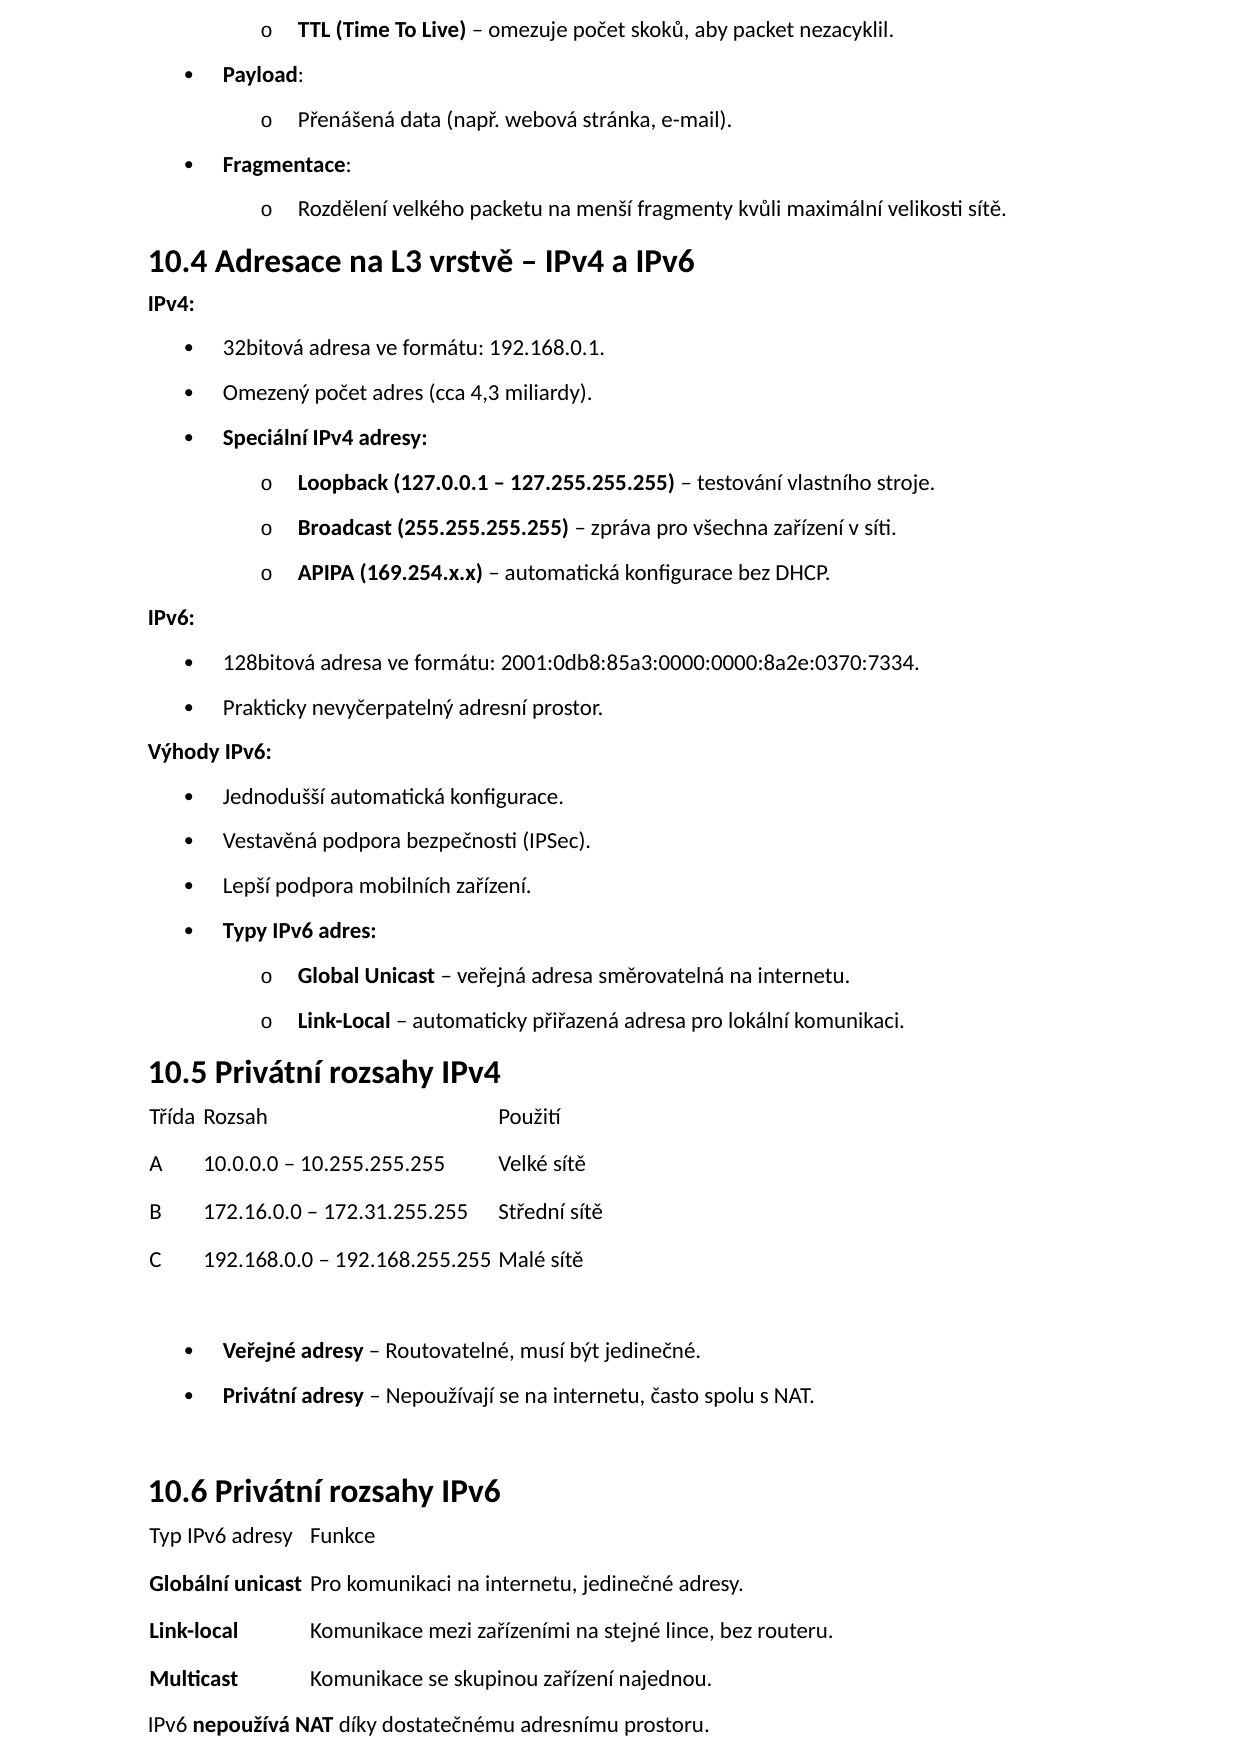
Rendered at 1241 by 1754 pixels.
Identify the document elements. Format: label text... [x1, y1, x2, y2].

table_cell A [148, 1148, 201, 1196]
table_cell Pro komunikaci na internetu, jedinečné adresy. [308, 1567, 841, 1615]
table_header Použití [497, 1100, 609, 1148]
list 128bitová adresa ve formátu: 2001:0db8:85a3:0000:0000:8a2e:0370:7334. [185, 648, 1093, 676]
list Broadcast (255.255.255.255) – zpráva pro všechna zařízení v síti. [260, 513, 1093, 541]
table_cell Komunikace se skupinou zařízení najednou. [308, 1663, 841, 1711]
table_cell Multicast [148, 1663, 308, 1711]
subtitle 10.4 Adresace na L3 vrstvě – IPv4 a IPv6 [148, 240, 1093, 281]
list Vestavěná podpora bezpečnosti (IPSec). [185, 827, 1093, 855]
table_cell Link-local [148, 1615, 308, 1663]
list Typy IPv6 adres: [185, 916, 1093, 944]
list Omezený počet adres (cca 4,3 miliardy). [185, 378, 1093, 406]
list Speciální IPv4 adresy: [185, 423, 1093, 451]
list Jednodušší automatická konfigurace. [185, 782, 1093, 810]
table_header Třída [148, 1100, 201, 1148]
table_cell B [148, 1196, 201, 1244]
list Fragmentace: [185, 150, 1093, 178]
list 32bitová adresa ve formátu: 192.168.0.1. [185, 333, 1093, 362]
list Link-Local – automaticky přiřazená adresa pro lokální komunikaci. [260, 1006, 1093, 1034]
list TTL (Time To Live) – omezuje počet skoků, aby packet nezacyklil. [260, 15, 1093, 43]
list Lepší podpora mobilních zařízení. [185, 871, 1093, 899]
list Přenášená data (např. webová stránka, e-mail). [260, 105, 1093, 133]
text IPv4: [148, 289, 1093, 317]
text IPv6 nepoužívá NAT díky dostatečnému adresnímu prostoru. [148, 1711, 1093, 1738]
table_header Typ IPv6 adresy [148, 1519, 308, 1567]
table_cell C [148, 1244, 201, 1291]
table_cell 172.16.0.0 – 172.31.255.255 [201, 1196, 497, 1244]
table_cell Komunikace mezi zařízeními na stejné lince, bez routeru. [308, 1615, 841, 1663]
list Prakticky nevyčerpatelný adresní prostor. [185, 693, 1093, 721]
table_cell Střední sítě [497, 1196, 609, 1244]
table_cell Globální unicast [148, 1567, 308, 1615]
subtitle 10.5 Privátní rozsahy IPv4 [148, 1051, 1093, 1092]
table_header Funkce [308, 1519, 841, 1567]
table_cell Malé sítě [497, 1244, 609, 1291]
text Výhody IPv6: [148, 737, 1093, 765]
table_cell 192.168.0.0 – 192.168.255.255 [201, 1244, 497, 1291]
subtitle 10.6 Privátní rozsahy IPv6 [148, 1470, 1093, 1511]
list Payload: [185, 60, 1093, 88]
list APIPA (169.254.x.x) – automatická konfigurace bez DHCP. [260, 558, 1093, 587]
list Loopback (127.0.0.1 – 127.255.255.255) – testování vlastního stroje. [260, 468, 1093, 496]
table_header Rozsah [201, 1100, 497, 1148]
list Rozdělení velkého packetu na menší fragmenty kvůli maximální velikosti sítě. [260, 194, 1093, 223]
list Global Unicast – veřejná adresa směrovatelná na internetu. [260, 961, 1093, 989]
table_cell Velké sítě [497, 1148, 609, 1196]
list Privátní adresy – Nepoužívají se na internetu, často spolu s NAT. [185, 1381, 1093, 1409]
text IPv6: [148, 603, 1093, 631]
table_cell 10.0.0.0 – 10.255.255.255 [201, 1148, 497, 1196]
list Veřejné adresy – Routovatelné, musí být jedinečné. [185, 1336, 1093, 1364]
